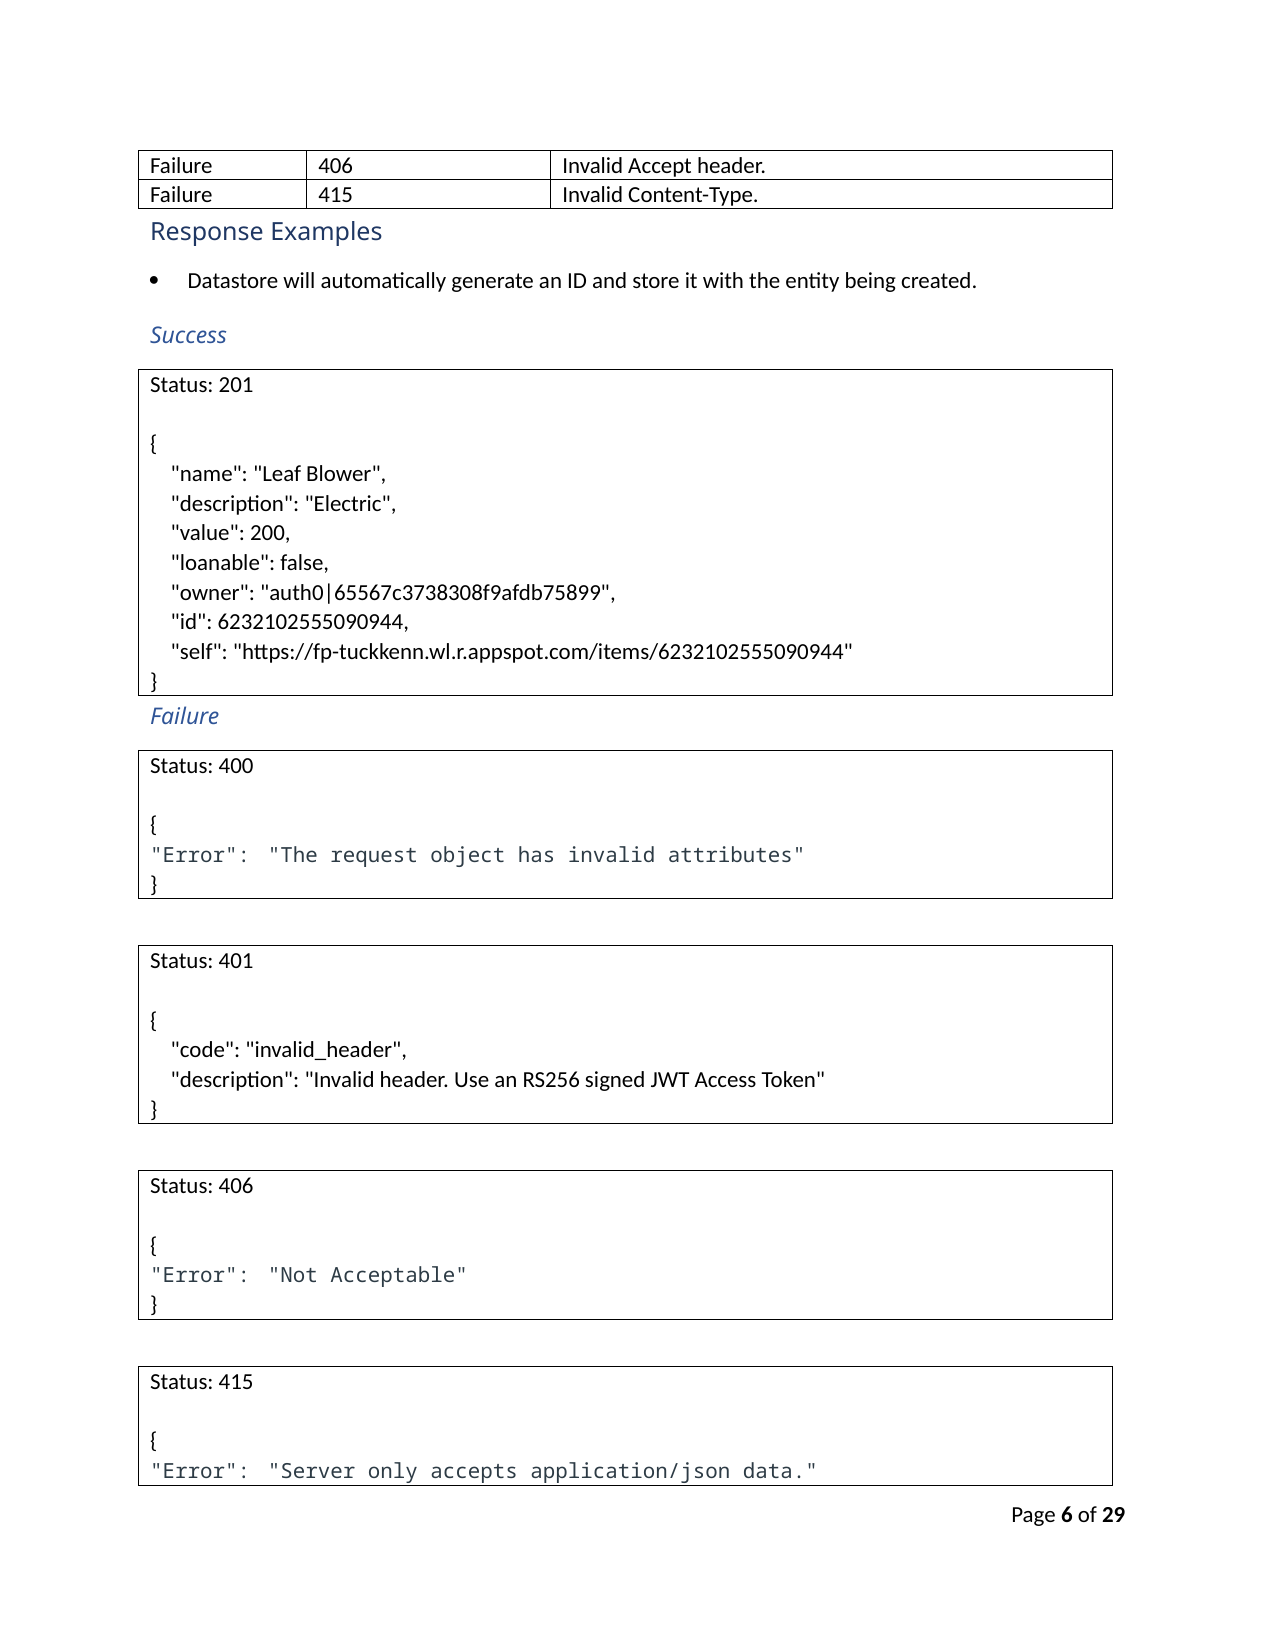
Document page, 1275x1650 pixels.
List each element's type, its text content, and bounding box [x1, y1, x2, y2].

table_header Status: 415 { "Error": "Server only accepts application/json data." [139, 1367, 1112, 1484]
subtitle Failure [150, 700, 1125, 731]
table_header Status: 406 { "Error": "Not Acceptable" } [139, 1171, 1112, 1318]
table_cell Failure [139, 180, 306, 208]
list Datastore will automatically generate an ID and store it with the entity being created. [150, 266, 1125, 294]
table_cell 406 [307, 151, 550, 179]
table_cell Invalid Accept header. [551, 151, 1112, 179]
table_cell Invalid Content-Type. [551, 180, 1112, 208]
table_cell Failure [139, 151, 306, 179]
subtitle Success [150, 319, 1125, 350]
table_header Status: 400 { "Error": "The request object has invalid attributes" } [139, 751, 1112, 898]
table_header Status: 401 { "code": "invalid_header", "description": "Invalid header. Use an RS256 signed JWT Access Token" } [139, 946, 1112, 1123]
subtitle Response Examples [150, 213, 1125, 247]
table_header Status: 201 { "name": "Leaf Blower", "description": "Electric", "value": 200, "loanable": false, "owner": "auth0|65567c3738308f9afdb75899", "id": 6232102555090944, "self": "https://fp-tuckkenn.wl.r.appspot.com/items/6232102555090944" } [139, 370, 1112, 695]
table_cell 415 [307, 180, 550, 208]
